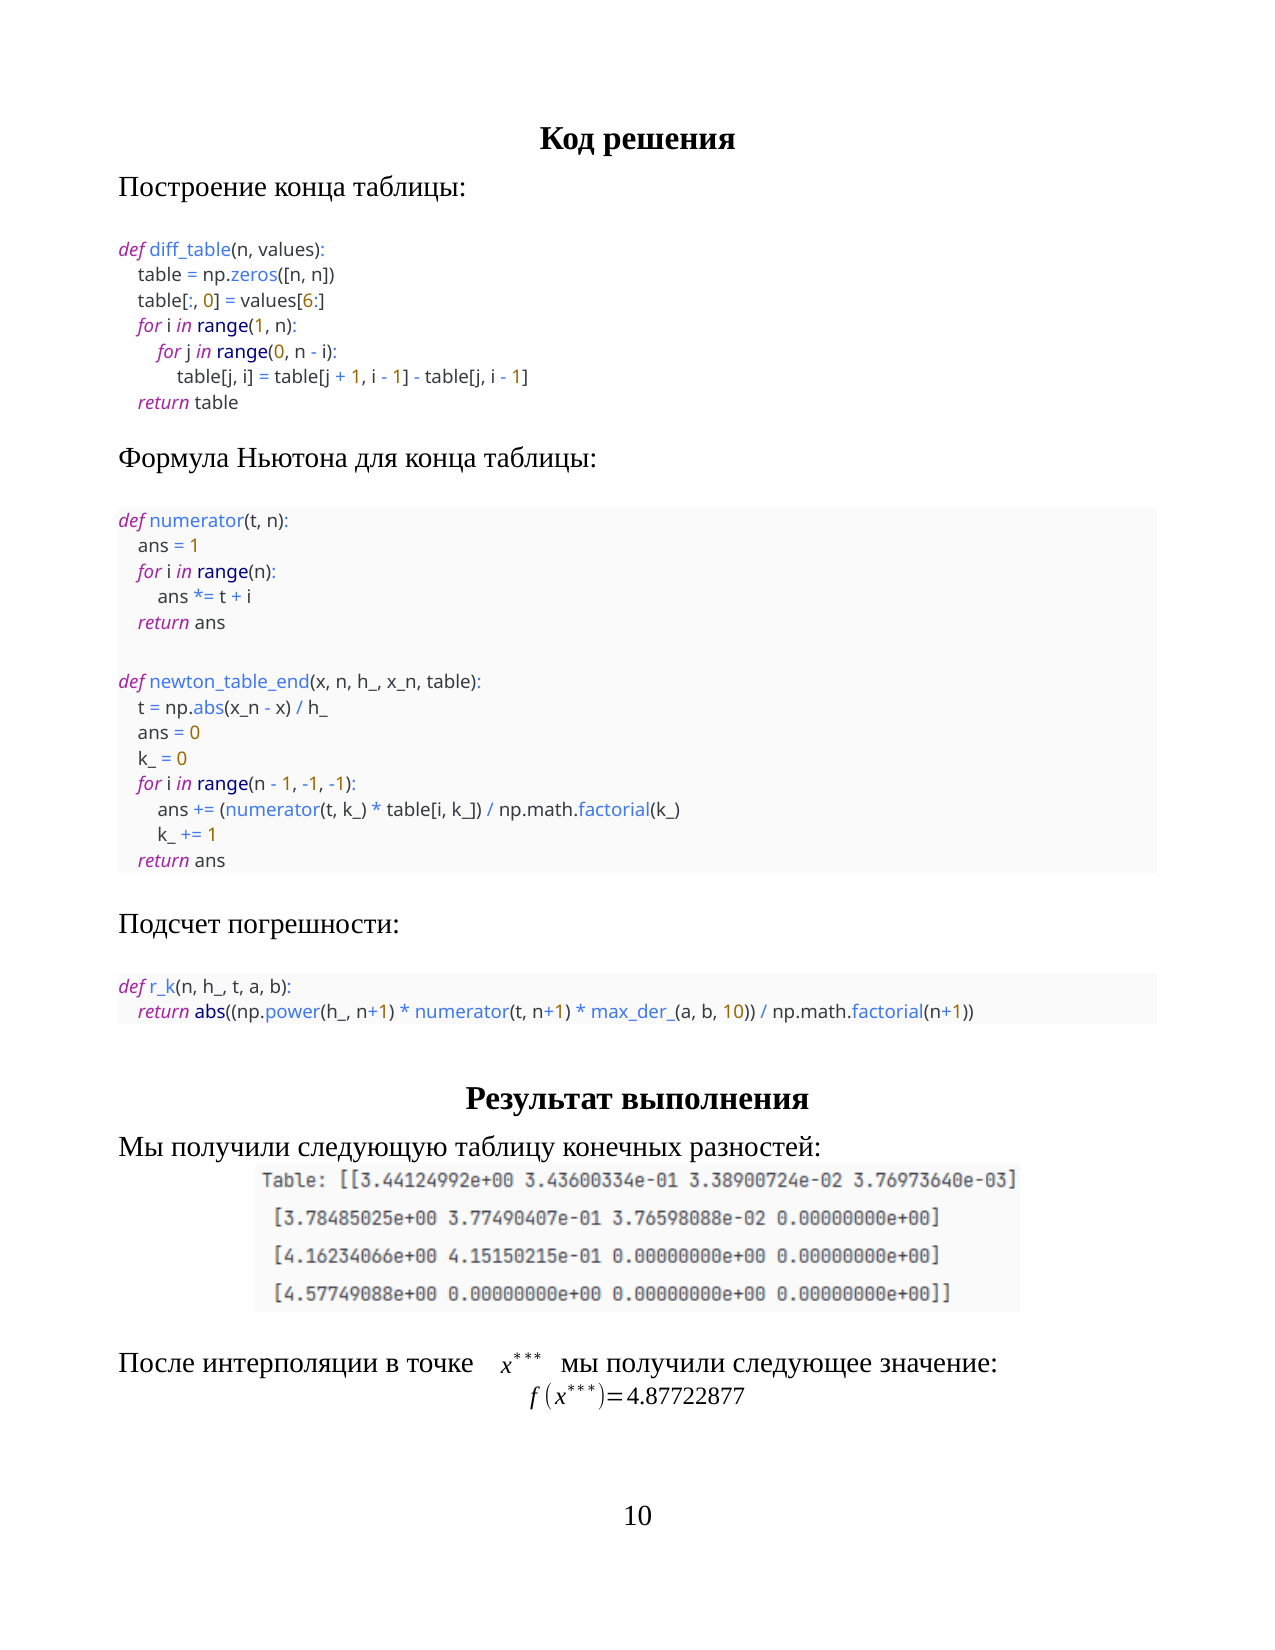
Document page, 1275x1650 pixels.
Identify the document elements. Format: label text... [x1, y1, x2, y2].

subtitle Результат выполнения [118, 1079, 1157, 1117]
text Формула Ньютона для конца таблицы: [118, 440, 1157, 474]
text Подсчет погрешности: [118, 906, 1157, 940]
text def r_k(n, h_, t, a, b): return abs((np.power(h_, n+1) * numerator(t, n+1) * max_der_(a, b, 10)) / np.math.factorial(n+1)) [118, 973, 1157, 1024]
text Построение конца таблицы: [118, 169, 1157, 202]
text После интерполяции в точке мы получили следующее значение: [118, 1345, 1157, 1378]
picture [254, 1163, 1021, 1312]
text def diff_table(n, values): table = np.zeros([n, n]) table[:, 0] = values[6:] for i in range(1, n): for j in range(0, n - i): table[j, i] = table[j + 1, i - 1] - table[j, i - 1] return table [118, 236, 1157, 415]
text Мы получили следующую таблицу конечных разностей: [118, 1129, 1157, 1163]
subtitle Код решения [118, 118, 1157, 156]
text def numerator(t, n): ans = 1 for i in range(n): ans *= t + i return ans def newton_table_end(x, n, h_, x_n, table): t = np.abs(x_n - x) / h_ ans = 0 k_ = 0 for i in range(n - 1, -1, -1): ans += (numerator(t, k_) * table[i, k_]) / np.math.factorial(k_) k_ += 1 return ans [118, 507, 1157, 873]
